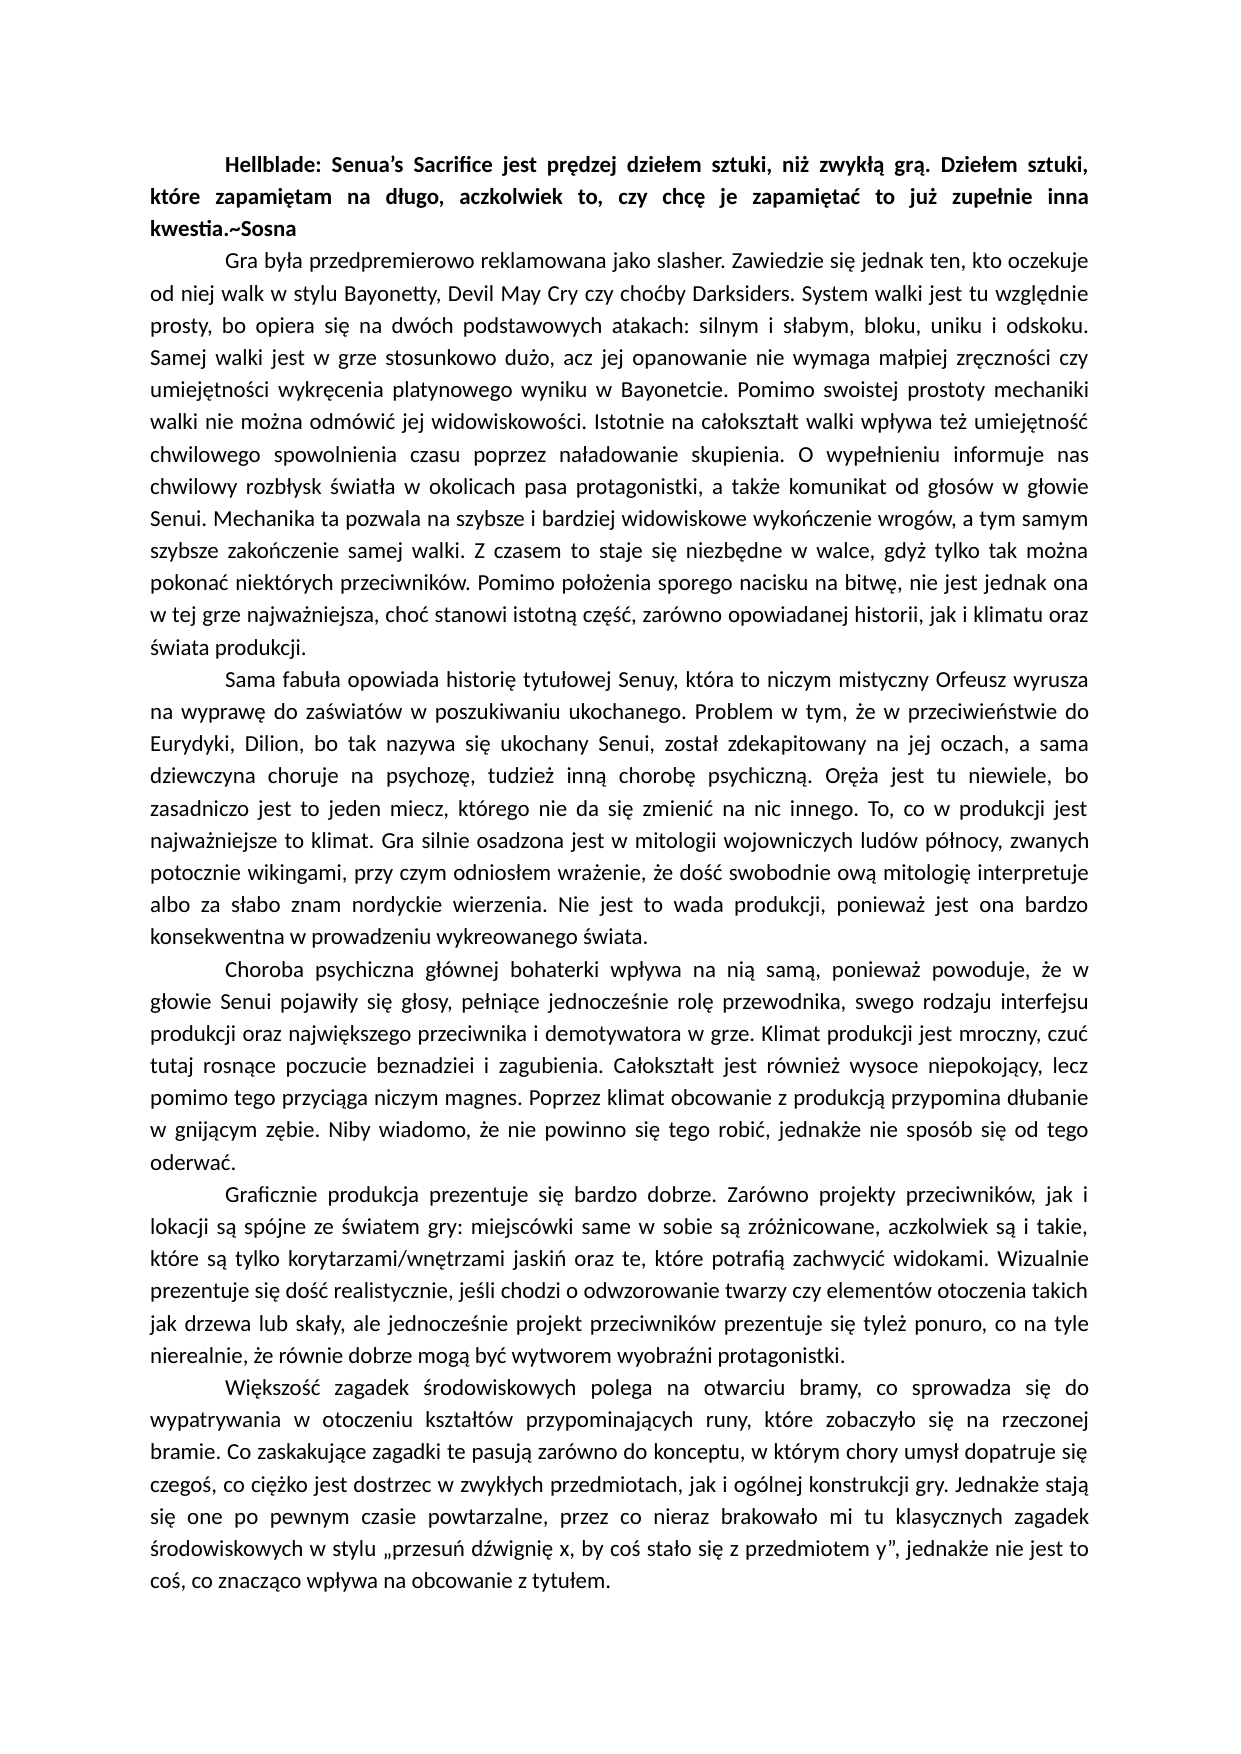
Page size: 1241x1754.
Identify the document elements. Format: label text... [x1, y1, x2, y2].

text Hellblade: Senua’s Sacrifice jest prędzej dziełem sztuki, niż zwykłą grą. Dziełem sztuki, które zapamiętam na długo, aczkolwiek to, czy chcę je zapamiętać to już zupełnie inna kwestia.~Sosna [150, 150, 1090, 242]
text Graficznie produkcja prezentuje się bardzo dobrze. Zarówno projekty przeciwników, jak i lokacji są spójne ze światem gry: miejscówki same w sobie są zróżnicowane, aczkolwiek są i takie, które są tylko korytarzami/wnętrzami jaskiń oraz te, które potrafią zachwycić widokami. Wizualnie prezentuje się dość realistycznie, jeśli chodzi o odwzorowanie twarzy czy elementów otoczenia takich jak drzewa lub skały, ale jednocześnie projekt przeciwników prezentuje się tyleż ponuro, co na tyle nierealnie, że równie dobrze mogą być wytworem wyobraźni protagonistki. [150, 1180, 1090, 1369]
text Większość zagadek środowiskowych polega na otwarciu bramy, co sprowadza się do wypatrywania w otoczeniu kształtów przypominających runy, które zobaczyło się na rzeczonej bramie. Co zaskakujące zagadki te pasują zarówno do konceptu, w którym chory umysł dopatruje się czegoś, co ciężko jest dostrzec w zwykłych przedmiotach, jak i ogólnej konstrukcji gry. Jednakże stają się one po pewnym czasie powtarzalne, przez co nieraz brakowało mi tu klasycznych zagadek środowiskowych w stylu „przesuń dźwignię x, by coś stało się z przedmiotem y”, jednakże nie jest to coś, co znacząco wpływa na obcowanie z tytułem. [150, 1373, 1090, 1594]
text Sama fabuła opowiada historię tytułowej Senuy, która to niczym mistyczny Orfeusz wyrusza na wyprawę do zaświatów w poszukiwaniu ukochanego. Problem w tym, że w przeciwieństwie do Eurydyki, Dilion, bo tak nazywa się ukochany Senui, został zdekapitowany na jej oczach, a sama dziewczyna choruje na psychozę, tudzież inną chorobę psychiczną. Oręża jest tu niewiele, bo zasadniczo jest to jeden miecz, którego nie da się zmienić na nic innego. To, co w produkcji jest najważniejsze to klimat. Gra silnie osadzona jest w mitologii wojowniczych ludów północy, zwanych potocznie wikingami, przy czym odniosłem wrażenie, że dość swobodnie ową mitologię interpretuje albo za słabo znam nordyckie wierzenia. Nie jest to wada produkcji, ponieważ jest ona bardzo konsekwentna w prowadzeniu wykreowanego świata. [150, 665, 1090, 951]
text Gra była przedpremierowo reklamowana jako slasher. Zawiedzie się jednak ten, kto oczekuje od niej walk w stylu Bayonetty, Devil May Cry czy choćby Darksiders. System walki jest tu względnie prosty, bo opiera się na dwóch podstawowych atakach: silnym i słabym, bloku, uniku i odskoku. Samej walki jest w grze stosunkowo dużo, acz jej opanowanie nie wymaga małpiej zręczności czy umiejętności wykręcenia platynowego wyniku w Bayonetcie. Pomimo swoistej prostoty mechaniki walki nie można odmówić jej widowiskowości. Istotnie na całokształt walki wpływa też umiejętność chwilowego spowolnienia czasu poprzez naładowanie skupienia. O wypełnieniu informuje nas chwilowy rozbłysk światła w okolicach pasa protagonistki, a także komunikat od głosów w głowie Senui. Mechanika ta pozwala na szybsze i bardziej widowiskowe wykończenie wrogów, a tym samym szybsze zakończenie samej walki. Z czasem to staje się niezbędne w walce, gdyż tylko tak można pokonać niektórych przeciwników. Pomimo położenia sporego nacisku na bitwę, nie jest jednak ona w tej grze najważniejsza, choć stanowi istotną część, zarówno opowiadanej historii, jak i klimatu oraz świata produkcji. [150, 247, 1090, 661]
text Choroba psychiczna głównej bohaterki wpływa na nią samą, ponieważ powoduje, że w głowie Senui pojawiły się głosy, pełniące jednocześnie rolę przewodnika, swego rodzaju interfejsu produkcji oraz największego przeciwnika i demotywatora w grze. Klimat produkcji jest mroczny, czuć tutaj rosnące poczucie beznadziei i zagubienia. Całokształt jest również wysoce niepokojący, lecz pomimo tego przyciąga niczym magnes. Poprzez klimat obcowanie z produkcją przypomina dłubanie w gnijącym zębie. Niby wiadomo, że nie powinno się tego robić, jednakże nie sposób się od tego oderwać. [150, 955, 1090, 1176]
